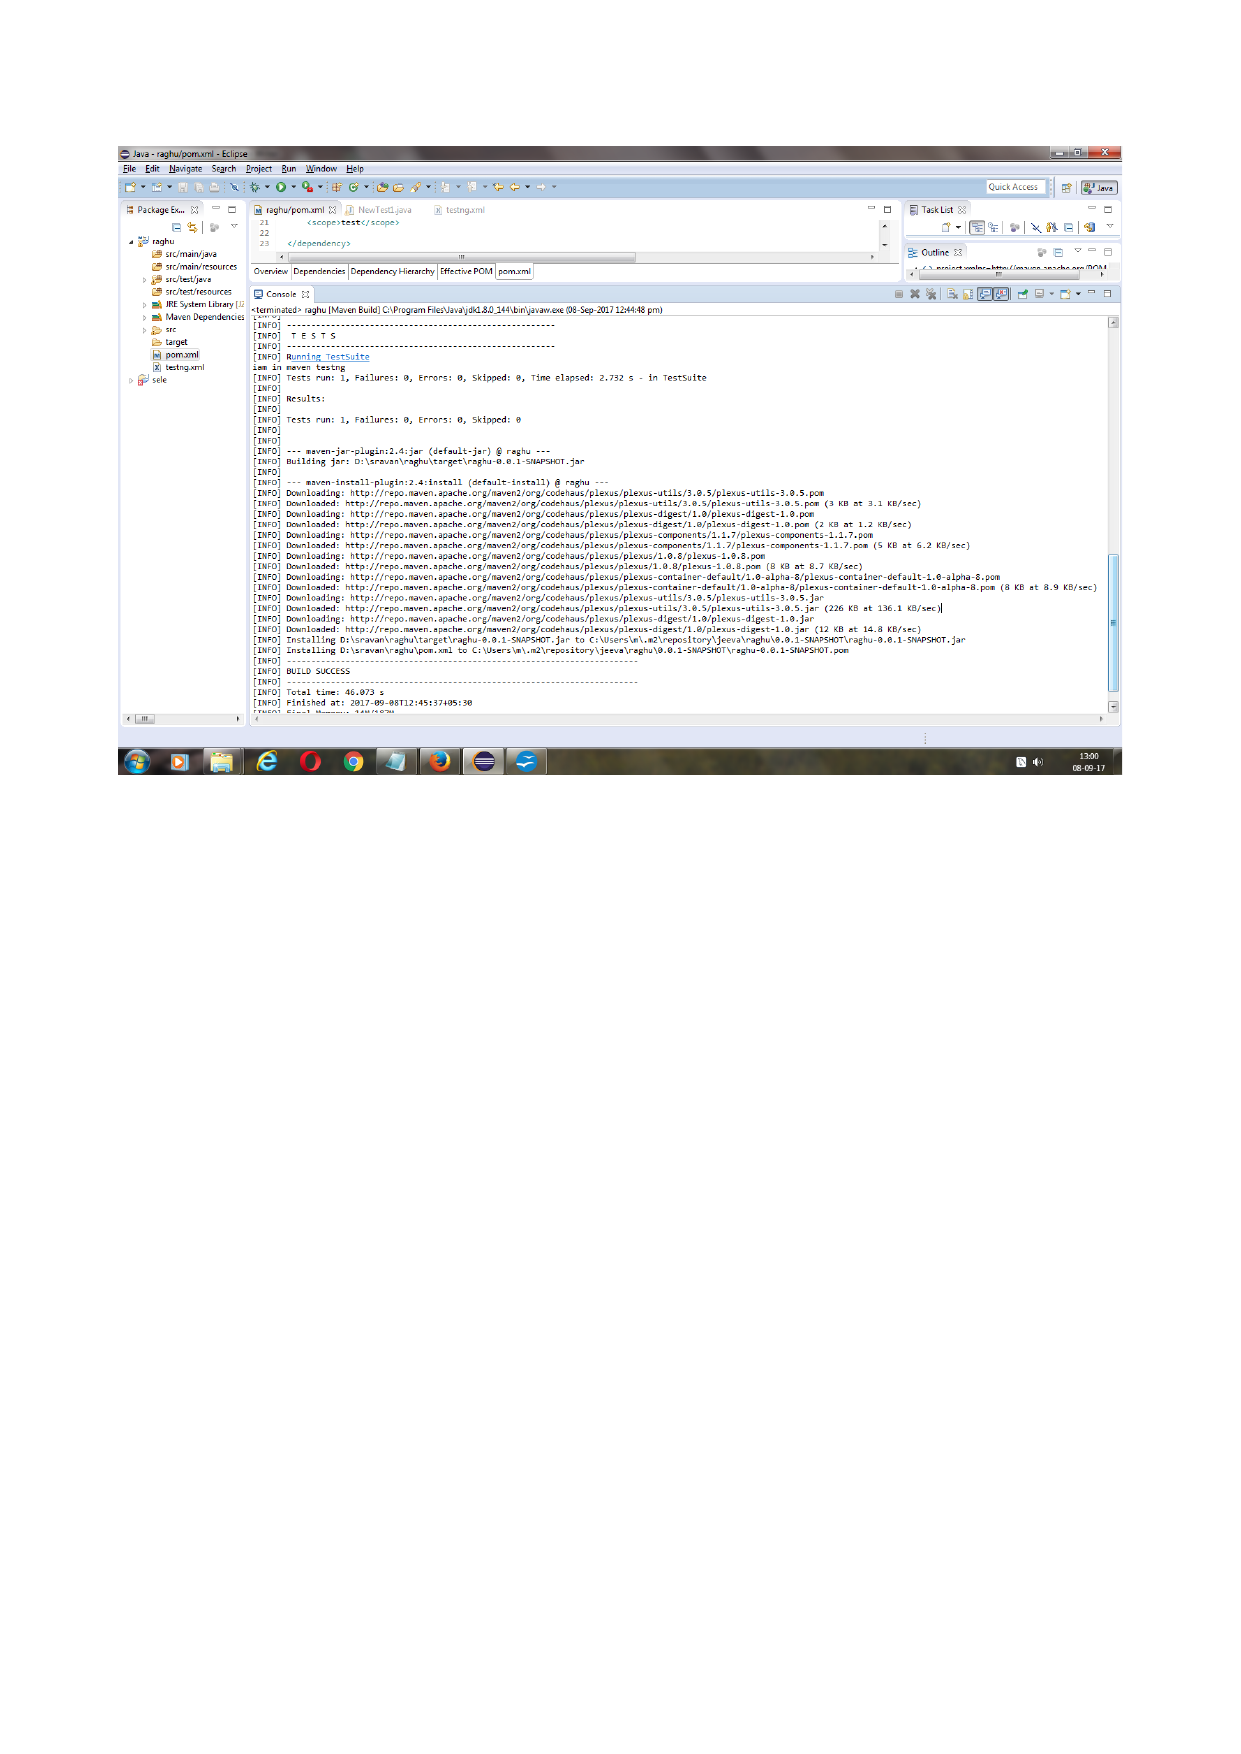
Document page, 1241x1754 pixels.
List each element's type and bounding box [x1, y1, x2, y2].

picture [118, 146, 1123, 775]
